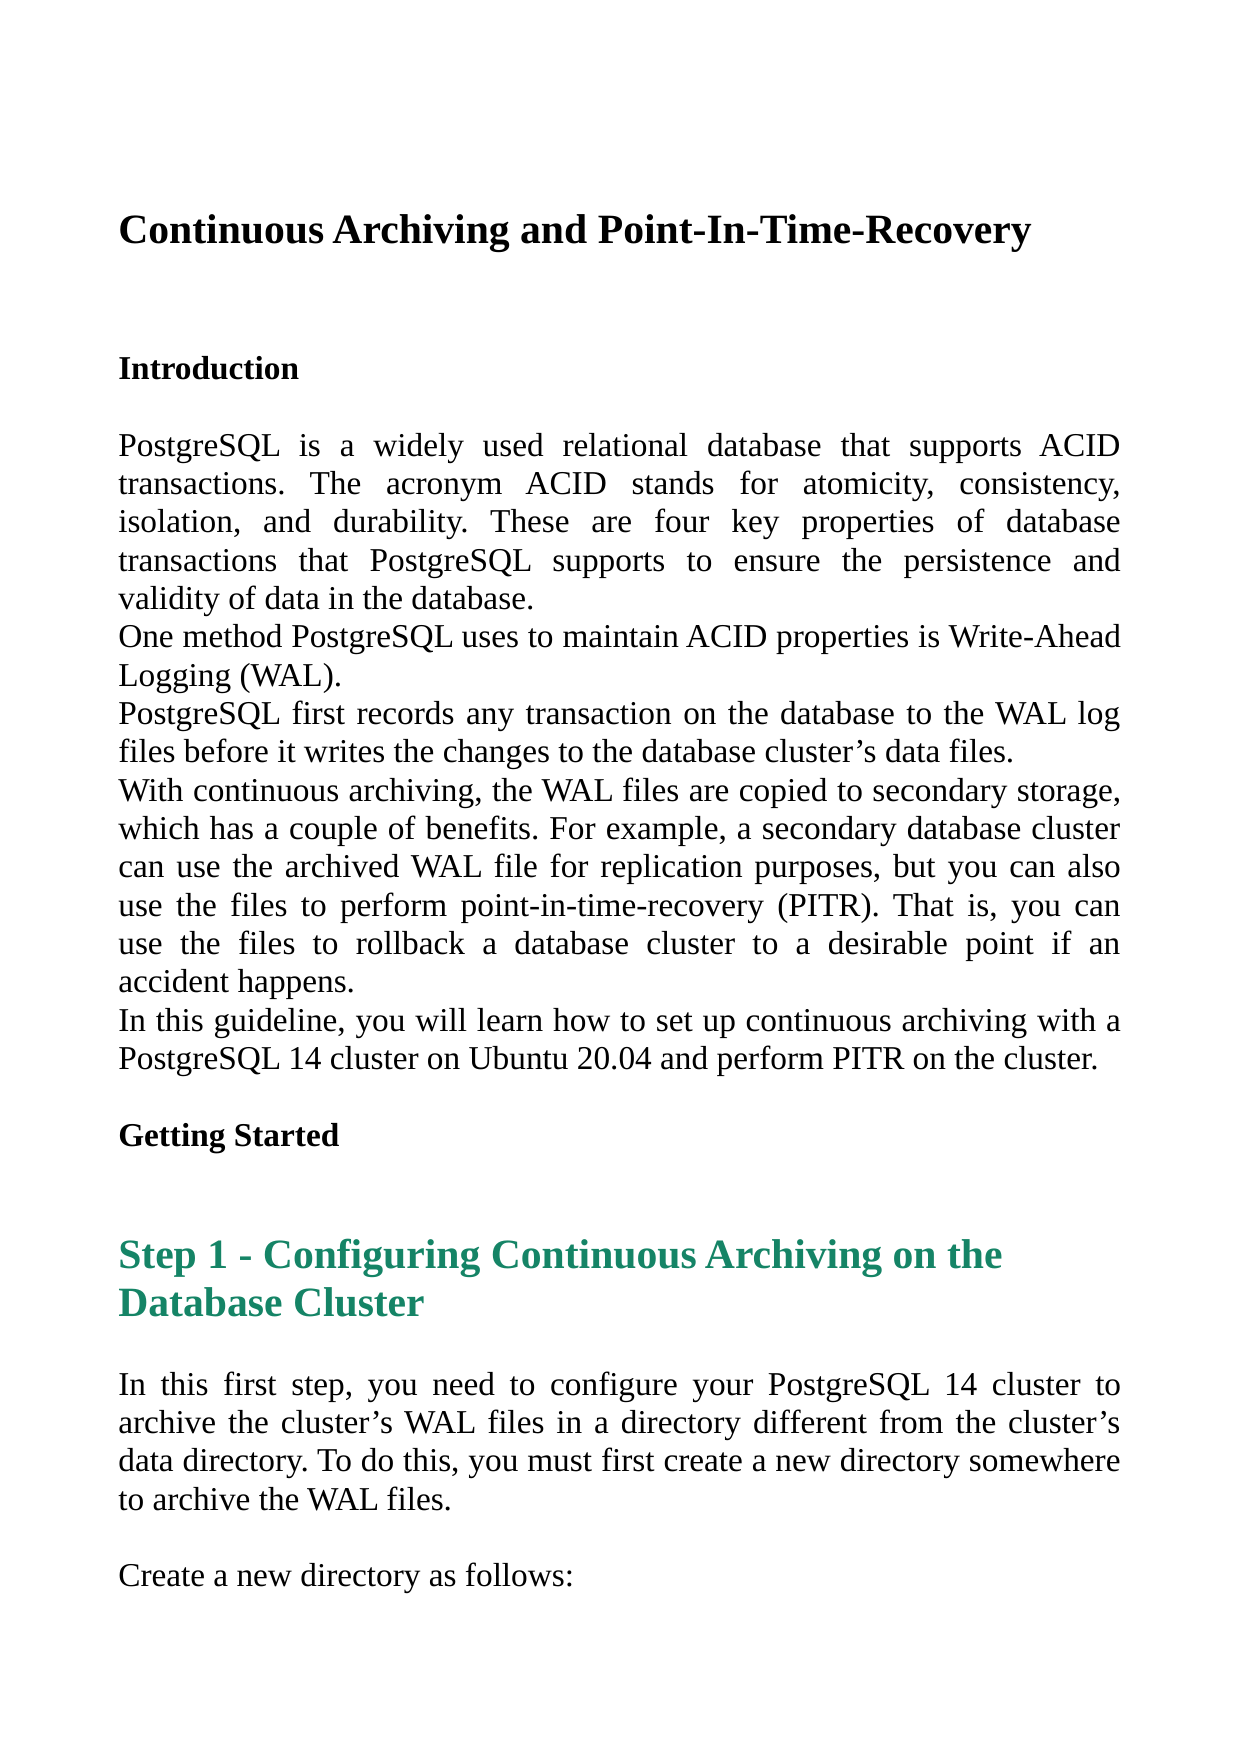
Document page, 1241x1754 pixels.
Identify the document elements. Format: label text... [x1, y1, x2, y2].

text Create a new directory as follows: [118, 1556, 1122, 1594]
text Continuous Archiving and Point-In-Time-Recovery [118, 204, 1122, 252]
text In this first step, you need to configure your PostgreSQL 14 cluster to archive the cluster’s WAL files in a directory different from the cluster’s data directory. To do this, you must first create a new directory somewhere to archive the WAL files. [118, 1364, 1122, 1517]
text Step 1 - Configuring Continuous Archiving on the Database Cluster [118, 1230, 1122, 1326]
text In this guideline, you will learn how to set up continuous archiving with a PostgreSQL 14 cluster on Ubuntu 20.04 and perform PITR on the cluster. [118, 1000, 1122, 1076]
text Introduction [118, 348, 1122, 386]
text With continuous archiving, the WAL files are copied to secondary storage, which has a couple of benefits. For example, a secondary database cluster can use the archived WAL file for replication purposes, but you can also use the files to perform point-in-time-recovery (PITR). That is, you can use the files to rollback a database cluster to a desirable point if an accident happens. [118, 770, 1122, 1000]
text One method PostgreSQL uses to maintain ACID properties is Write-Ahead Logging (WAL). [118, 616, 1122, 693]
text Getting Started [118, 1115, 1122, 1153]
text PostgreSQL is a widely used relational database that supports ACID transactions. The acronym ACID stands for atomicity, consistency, isolation, and durability. These are four key properties of database transactions that PostgreSQL supports to ensure the persistence and validity of data in the database. [118, 425, 1122, 616]
text PostgreSQL first records any transaction on the database to the WAL log files before it writes the changes to the database cluster’s data files. [118, 693, 1122, 770]
